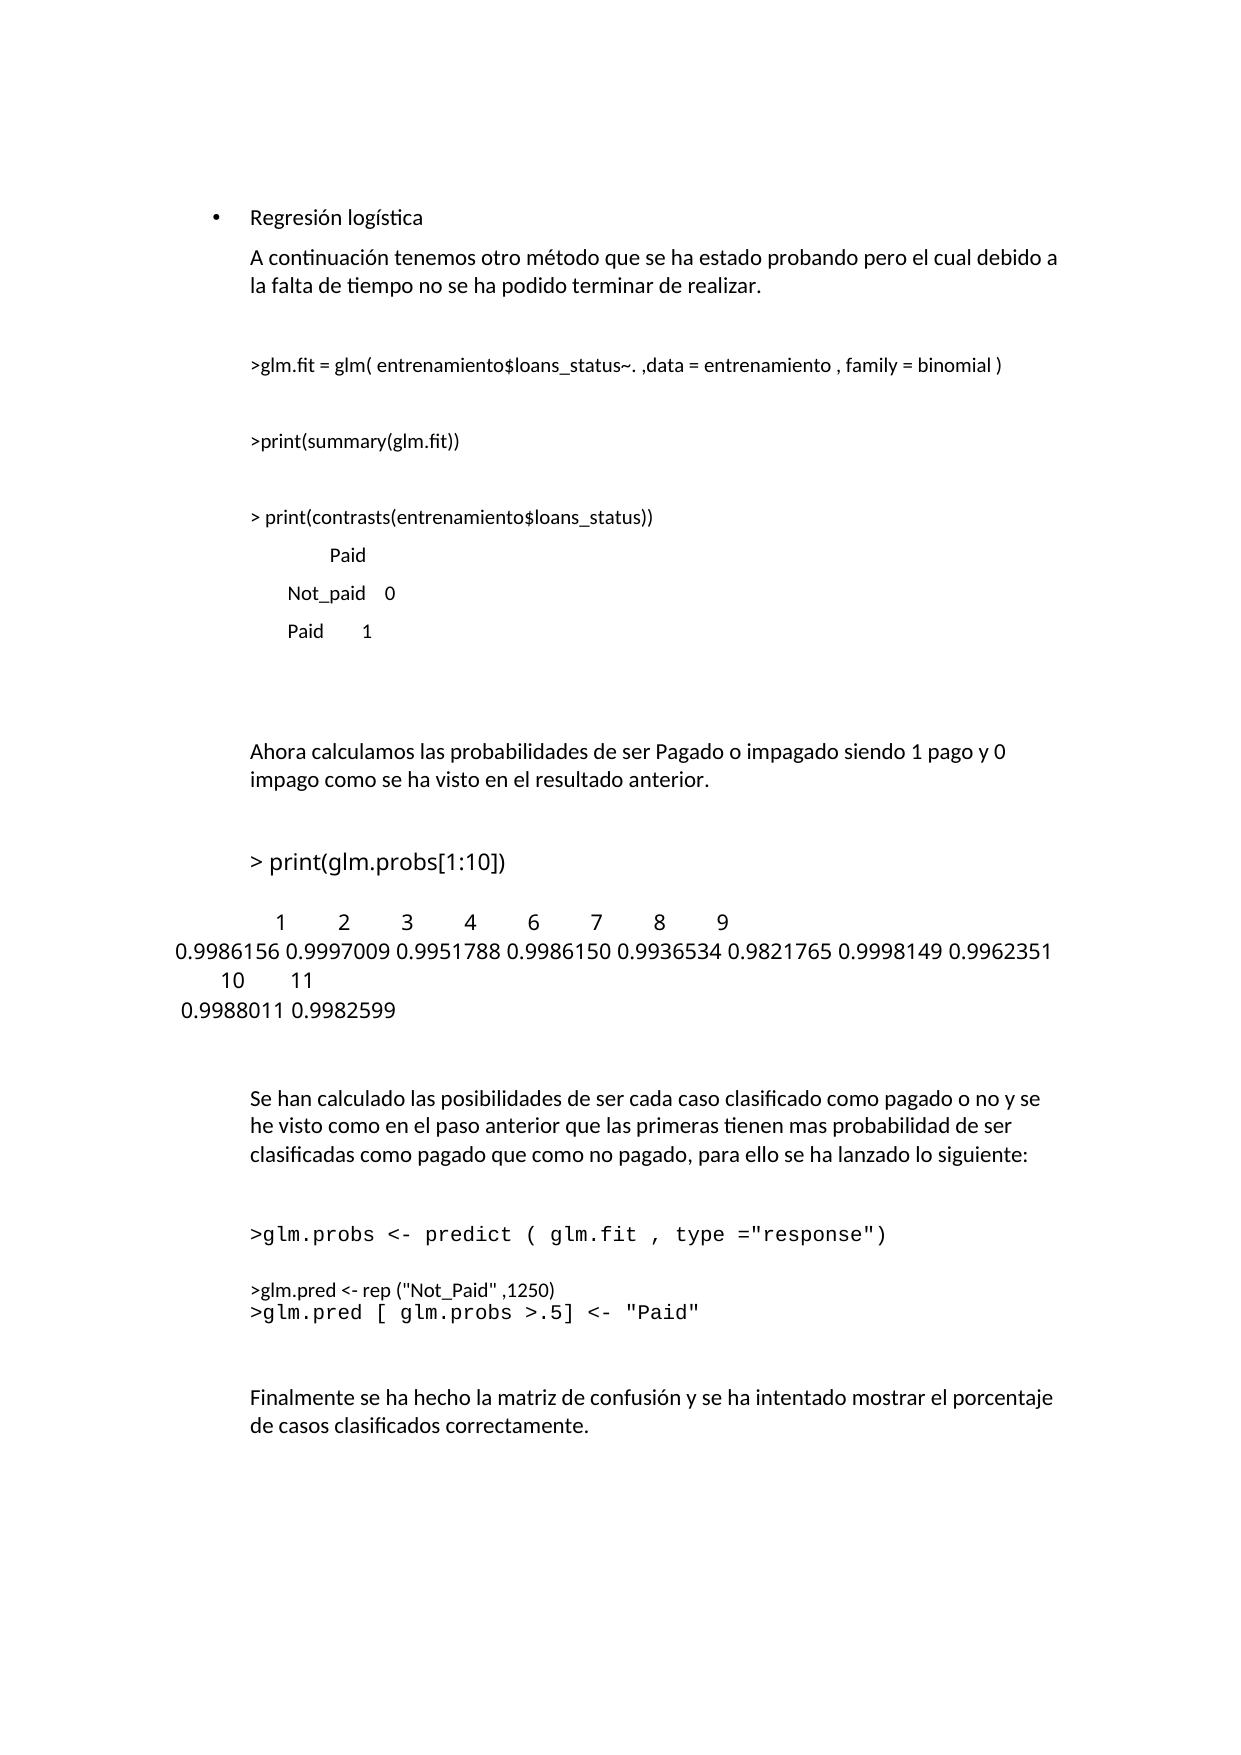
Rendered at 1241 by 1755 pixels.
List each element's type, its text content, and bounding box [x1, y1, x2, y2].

list Paid [250, 542, 1065, 568]
list Paid 1 [250, 618, 1065, 643]
list > print(glm.probs[1:10]) [212, 846, 1065, 877]
list >glm.fit = glm( entrenamiento$loans_status~. ,data = entrenamiento , family = binomial ) [212, 353, 1065, 378]
list >print(summary(glm.fit)) [212, 428, 1065, 454]
text 1 2 3 4 6 7 8 9 [175, 907, 1065, 936]
list Ahora calculamos las probabilidades de ser Pagado o impagado siendo 1 pago y 0 impago como se ha visto en el resultado anterior. [212, 737, 1065, 793]
text 0.9988011 0.9982599 [175, 995, 1065, 1025]
list Regresión logística [212, 203, 1065, 231]
list A continuación tenemos otro método que se ha estado probando pero el cual debido a la falta de tiempo no se ha podido terminar de realizar. [212, 243, 1065, 299]
text >glm.probs <- predict ( glm.fit , type ="response") [250, 1224, 1065, 1247]
list > print(contrasts(entrenamiento$loans_status)) [212, 504, 1065, 530]
list Finalmente se ha hecho la matriz de confusión y se ha intentado mostrar el porcentaje de casos clasificados correctamente. [212, 1383, 1065, 1439]
list Not_paid 0 [250, 580, 1065, 606]
text >glm.pred <- rep ("Not_Paid" ,1250) [250, 1277, 1065, 1302]
text 10 11 [175, 966, 1065, 995]
text >glm.pred [ glm.probs >.5] <- "Paid" [175, 1302, 1065, 1326]
text Se han calculado las posibilidades de ser cada caso clasificado como pagado o no y se he visto como en el paso anterior que las primeras tienen mas probabilidad de ser clasificadas como pagado que como no pagado, para ello se ha lanzado lo siguiente: [250, 1084, 1065, 1168]
text 0.9986156 0.9997009 0.9951788 0.9986150 0.9936534 0.9821765 0.9998149 0.9962351 [175, 936, 1065, 966]
